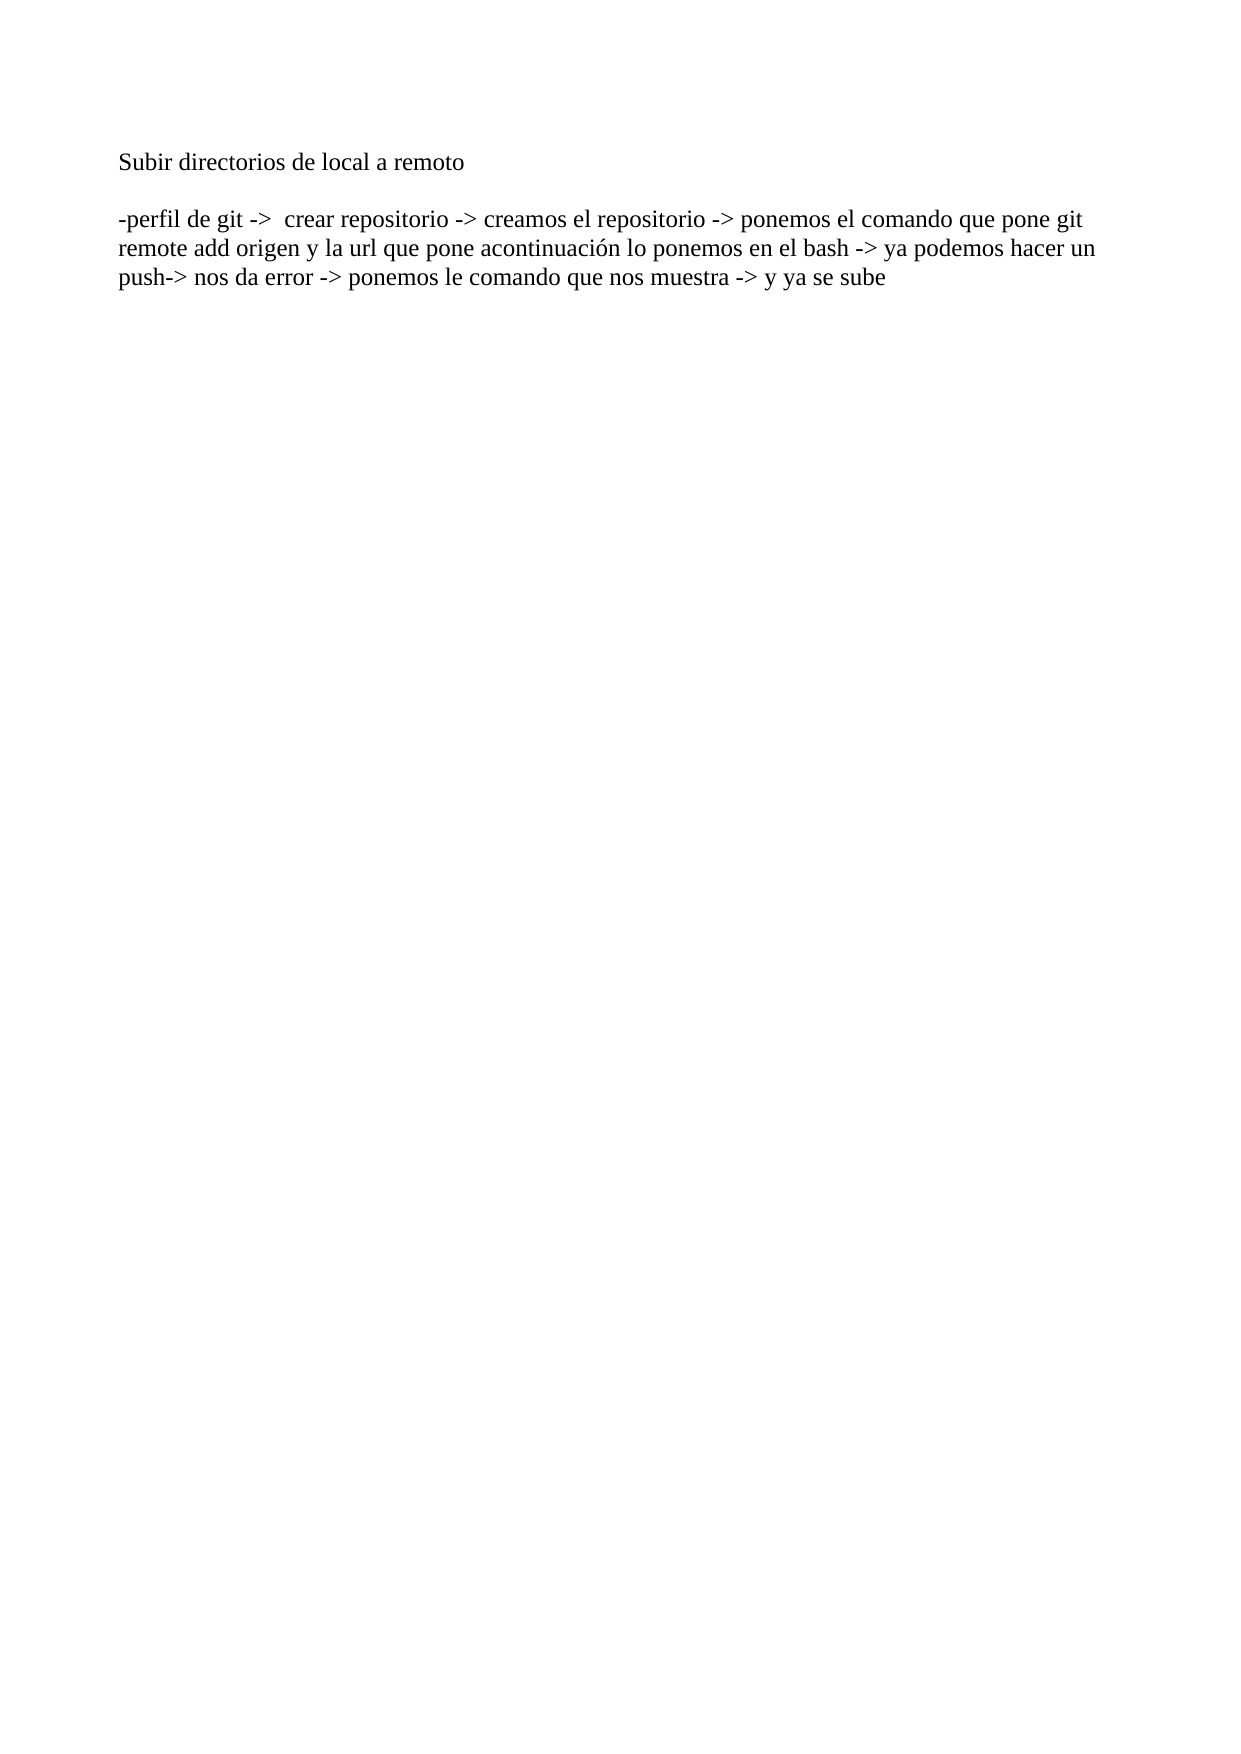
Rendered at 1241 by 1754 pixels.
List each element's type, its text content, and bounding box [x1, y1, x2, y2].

text -perfil de git -> crear repositorio -> creamos el repositorio -> ponemos el comando que pone git remote add origen y la url que pone acontinuación lo ponemos en el bash -> ya podemos hacer un push-> nos da error -> ponemos le comando que nos muestra -> y ya se sube [118, 204, 1122, 291]
text Subir directorios de local a remoto [118, 147, 1122, 176]
